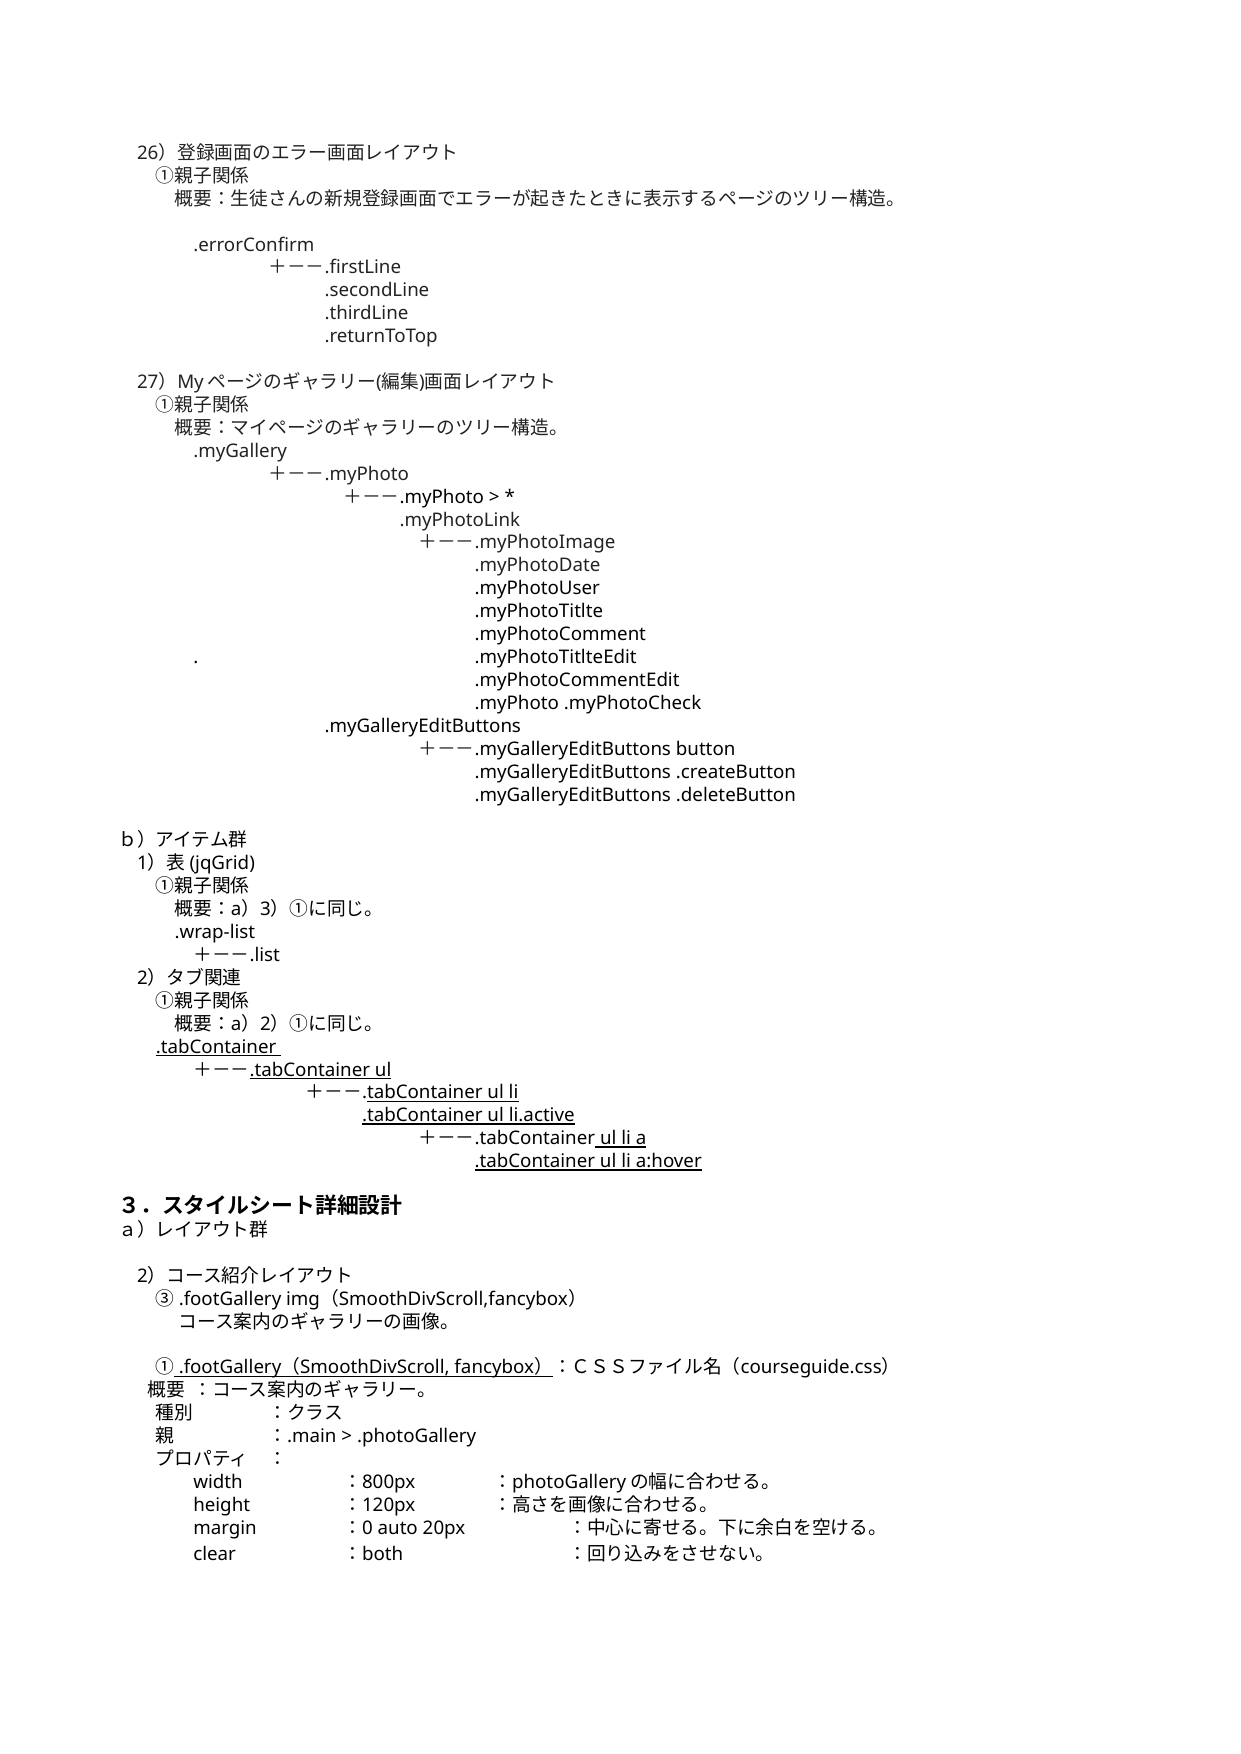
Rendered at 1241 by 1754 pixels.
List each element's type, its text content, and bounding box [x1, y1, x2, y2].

text 概要：a）2）①に同じ。 [118, 1012, 1122, 1035]
text .myGalleryEditButtons [118, 714, 1122, 737]
text .myGallery [118, 439, 1122, 462]
text 2）タブ関連 [118, 966, 1122, 989]
text 親 ：.main > .photoGallery [118, 1424, 1122, 1447]
text ①親子関係 [118, 164, 1122, 187]
text .myPhotoLink [118, 508, 1122, 531]
text .myPhoto .myPhotoCheck [118, 691, 1122, 714]
text プロパティ ： [118, 1447, 1122, 1470]
text ＋－－.myGalleryEditButtons button [118, 737, 1122, 760]
text ＋－－.tabContainer ul li a [118, 1126, 1122, 1149]
text .myPhotoComment [118, 622, 1122, 645]
text height ：120px ：高さを画像に合わせる。 [118, 1493, 1122, 1516]
text .myPhotoUser [118, 576, 1122, 599]
text 概要 ：コース案内のギャラリー。 [118, 1378, 1122, 1401]
text ＋－－.myPhoto [118, 462, 1122, 485]
text width ：800px ：photoGalleryの幅に合わせる。 [118, 1470, 1122, 1493]
text ③ .footGallery img（SmoothDivScroll,fancybox） [118, 1287, 1122, 1310]
text . .myPhotoTitlteEdit [118, 645, 1122, 668]
text .thirdLine [118, 301, 1122, 324]
text .tabContainer [118, 1035, 1122, 1058]
text ①親子関係 [118, 874, 1122, 897]
text ①親子関係 [118, 393, 1122, 416]
text ＋－－.myPhoto > * [118, 485, 1122, 508]
text .errorConfirm [118, 233, 1122, 256]
text 2）コース紹介レイアウト [118, 1264, 1122, 1287]
text ＋－－.firstLine [118, 256, 1122, 278]
text ＋－－.list [118, 943, 1122, 966]
text 概要：生徒さんの新規登録画面でエラーが起きたときに表示するページのツリー構造。 [118, 187, 1122, 210]
text ａ）レイアウト群 [118, 1218, 1122, 1241]
text 1）表 (jqGrid) [118, 851, 1122, 874]
text ｂ）アイテム群 [118, 828, 1122, 851]
text ＋－－.tabContainer ul li [118, 1081, 1122, 1103]
text .secondLine [118, 278, 1122, 301]
text .myPhotoDate [118, 553, 1122, 576]
text 概要：a）3）①に同じ。 [118, 897, 1122, 920]
text margin ：0 auto 20px ：中心に寄せる。下に余白を空ける。 [118, 1516, 1122, 1539]
text 26）登録画面のエラー画面レイアウト [118, 141, 1122, 164]
text ＋－－.myPhotoImage [118, 531, 1122, 553]
text clear ：both ：回り込みをさせない。 [118, 1539, 1122, 1566]
text ３．スタイルシート詳細設計 [118, 1195, 1122, 1218]
text 27）Myページのギャラリー(編集)画面レイアウト [118, 370, 1122, 393]
text .myGalleryEditButtons .createButton [118, 760, 1122, 783]
text 概要：マイページのギャラリーのツリー構造。 [118, 416, 1122, 439]
text ① .footGallery（SmoothDivScroll, fancybox）：ＣＳＳファイル名（courseguide.css） [118, 1356, 1122, 1378]
text .myPhotoTitlte [118, 599, 1122, 622]
text 種別 ：クラス [118, 1401, 1122, 1424]
text .myGalleryEditButtons .deleteButton [118, 783, 1122, 806]
text ＋－－.tabContainer ul [118, 1058, 1122, 1081]
text .myPhotoCommentEdit [118, 668, 1122, 691]
text .returnToTop [118, 324, 1122, 347]
text コース案内のギャラリーの画像。 [118, 1310, 1122, 1333]
text ①親子関係 [118, 989, 1122, 1012]
text .wrap-list [118, 920, 1122, 943]
text .tabContainer ul li a:hover [118, 1149, 1122, 1172]
text .tabContainer ul li.active [118, 1103, 1122, 1126]
